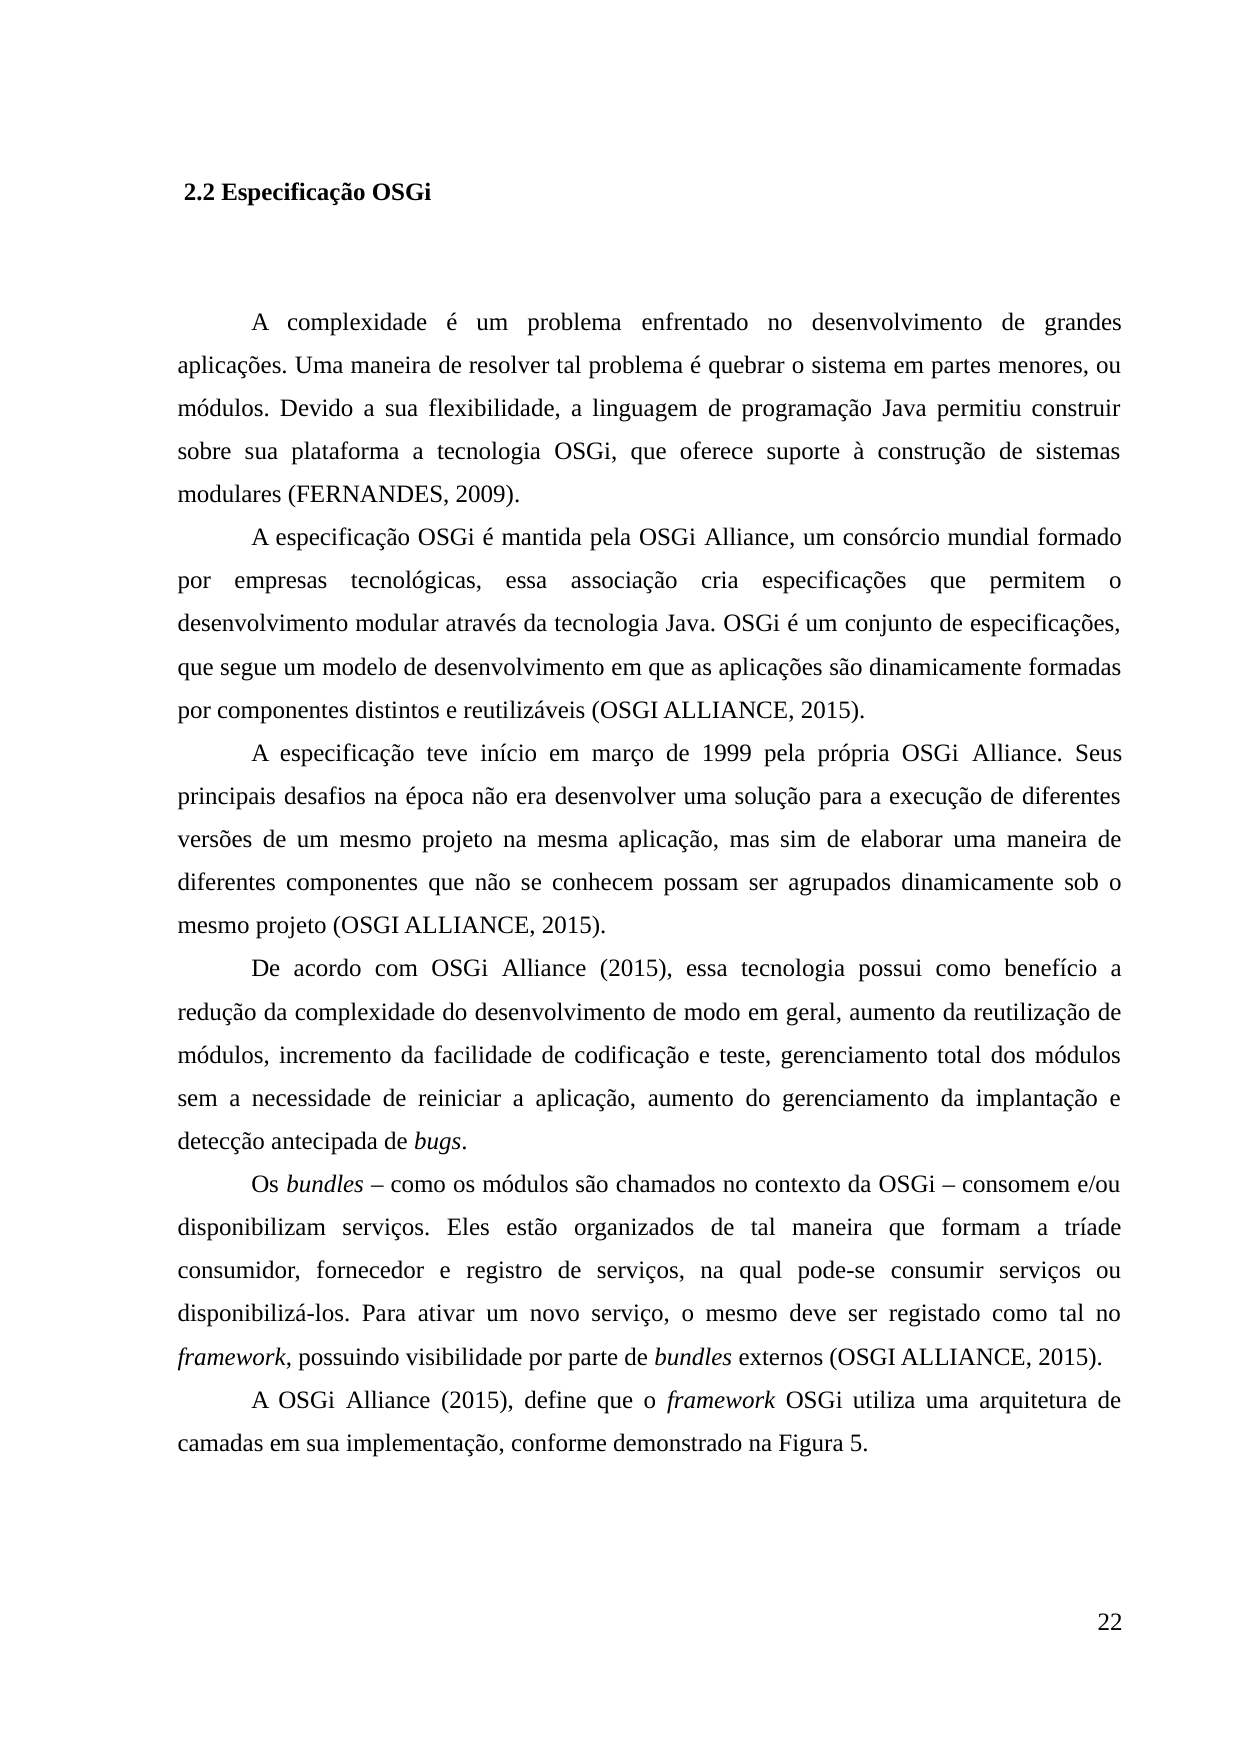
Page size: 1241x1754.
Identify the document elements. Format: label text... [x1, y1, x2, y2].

text A especificação teve início em março de 1999 pela própria OSGi Alliance. Seus principais desafios na época não era desenvolver uma solução para a execução de diferentes versões de um mesmo projeto na mesma aplicação, mas sim de elaborar uma maneira de diferentes componentes que não se conhecem possam ser agrupados dinamicamente sob o mesmo projeto (OSGI ALLIANCE, 2015). [177, 738, 1122, 939]
subtitle Especificação OSGi [177, 177, 1122, 206]
text A complexidade é um problema enfrentado no desenvolvimento de grandes aplicações. Uma maneira de resolver tal problema é quebrar o sistema em partes menores, ou módulos. Devido a sua flexibilidade, a linguagem de programação Java permitiu construir sobre sua plataforma a tecnologia OSGi, que oferece suporte à construção de sistemas modulares (FERNANDES, 2009). [177, 307, 1122, 508]
text A OSGi Alliance (2015), define que o framework OSGi utiliza uma arquitetura de camadas em sua implementação, conforme demonstrado na Figura 5. [177, 1385, 1122, 1457]
text Os bundles – como os módulos são chamados no contexto da OSGi – consomem e/ou disponibilizam serviços. Eles estão organizados de tal maneira que formam a tríade consumidor, fornecedor e registro de serviços, na qual pode-se consumir serviços ou disponibilizá-los. Para ativar um novo serviço, o mesmo deve ser registado como tal no framework, possuindo visibilidade por parte de bundles externos (OSGI ALLIANCE, 2015). [177, 1169, 1122, 1370]
text A especificação OSGi é mantida pela OSGi Alliance, um consórcio mundial formado por empresas tecnológicas, essa associação cria especificações que permitem o desenvolvimento modular através da tecnologia Java. OSGi é um conjunto de especificações, que segue um modelo de desenvolvimento em que as aplicações são dinamicamente formadas por componentes distintos e reutilizáveis (OSGI ALLIANCE, 2015). [177, 522, 1122, 723]
text De acordo com OSGi Alliance (2015), essa tecnologia possui como benefício a redução da complexidade do desenvolvimento de modo em geral, aumento da reutilização de módulos, incremento da facilidade de codificação e teste, gerenciamento total dos módulos sem a necessidade de reiniciar a aplicação, aumento do gerenciamento da implantação e detecção antecipada de bugs. [177, 953, 1122, 1155]
